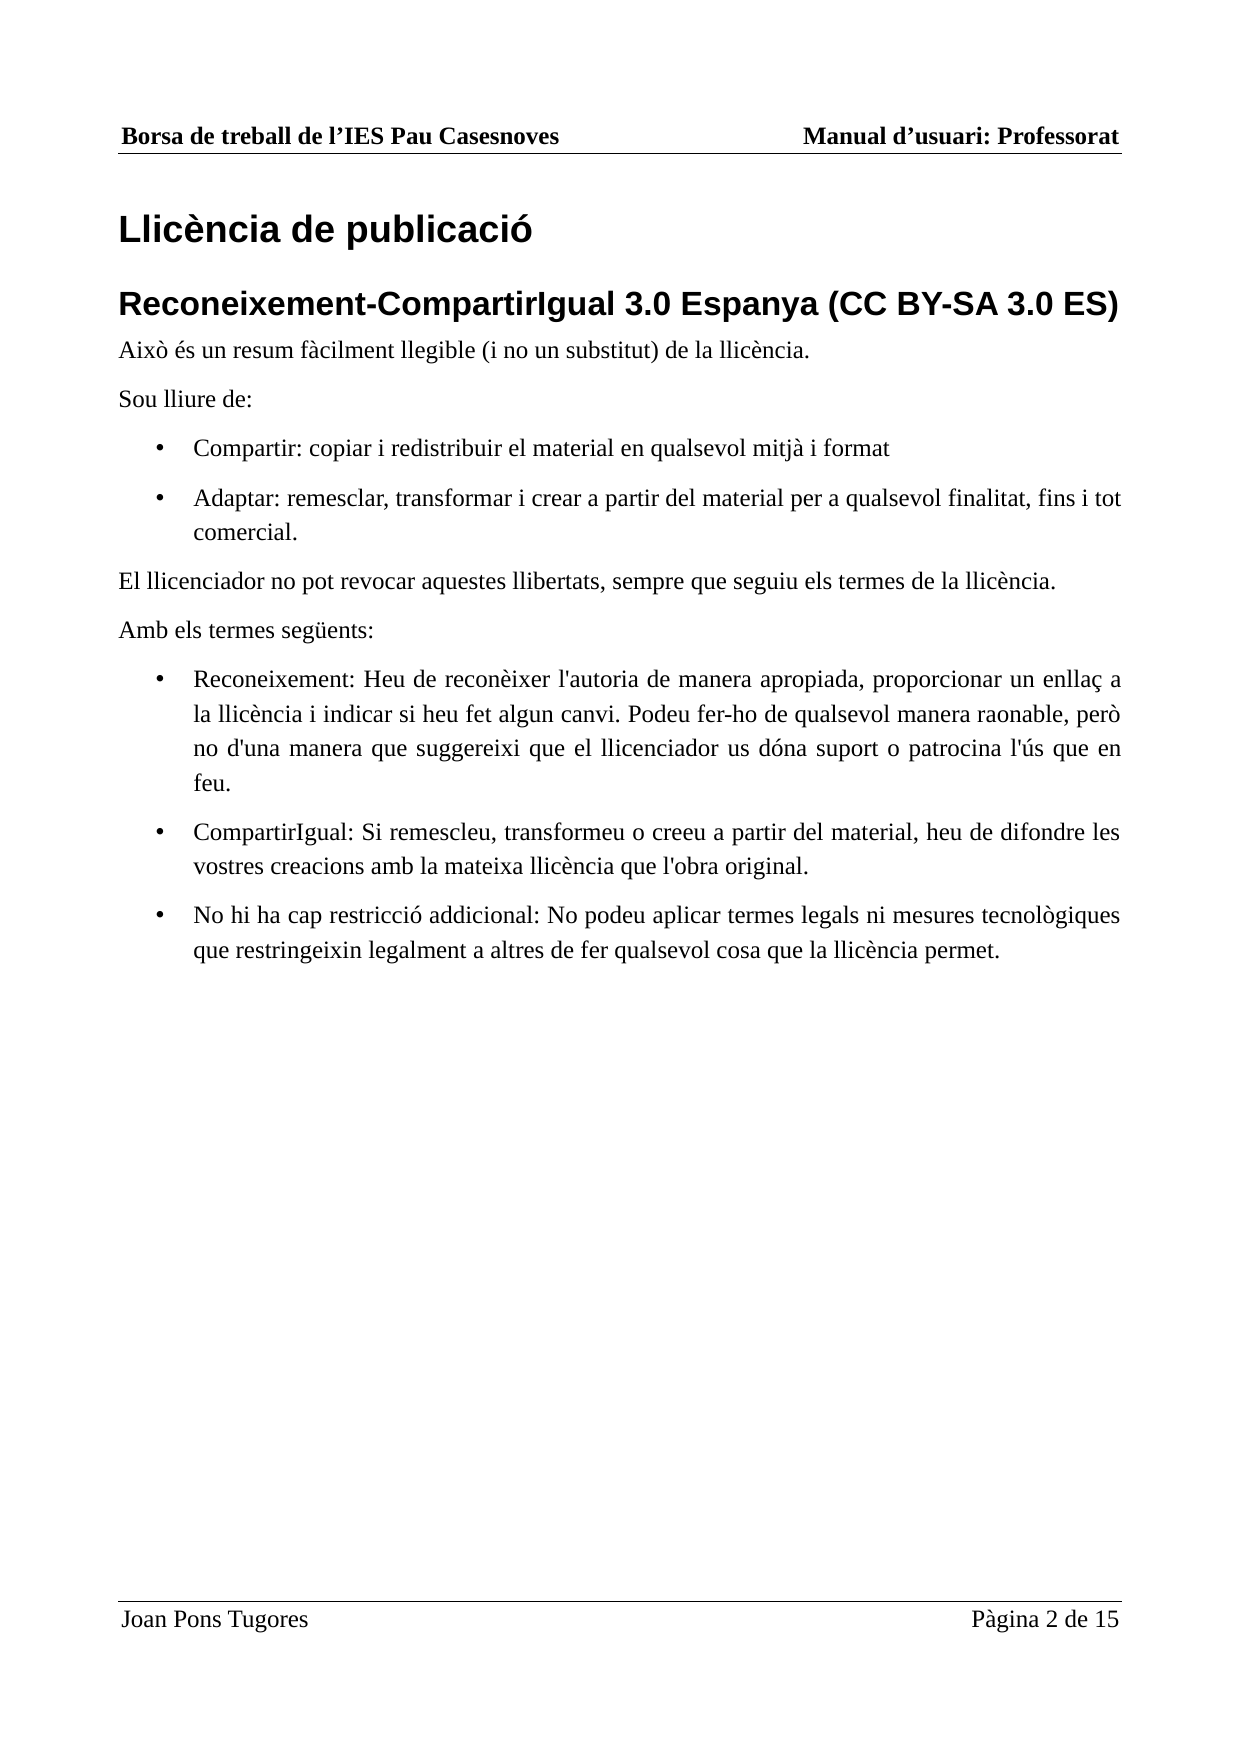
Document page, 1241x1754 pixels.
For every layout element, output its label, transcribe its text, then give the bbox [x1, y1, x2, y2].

list Compartir: copiar i redistribuir el material en qualsevol mitjà i format [156, 433, 1122, 462]
text El llicenciador no pot revocar aquestes llibertats, sempre que seguiu els termes de la llicència. [118, 566, 1122, 595]
text Això és un resum fàcilment llegible (i no un substitut) de la llicència. [118, 335, 1122, 364]
subtitle Llicència de publicació [118, 207, 1122, 251]
list Reconeixement: Heu de reconèixer l'autoria de manera apropiada, proporcionar un enllaç a la llicència i indicar si heu fet algun canvi. Podeu fer-ho de qualsevol manera raonable, però no d'una manera que suggereixi que el llicenciador us dóna suport o patrocina l'ús que en feu. [156, 664, 1122, 796]
text Sou lliure de: [118, 384, 1122, 413]
list No hi ha cap restricció addicional: No podeu aplicar termes legals ni mesures tecnològiques que restringeixin legalment a altres de fer qualsevol cosa que la llicència permet. [156, 900, 1122, 963]
list Adaptar: remesclar, transformar i crear a partir del material per a qualsevol finalitat, fins i tot comercial. [156, 483, 1122, 546]
list CompartirIgual: Si remescleu, transformeu o creeu a partir del material, heu de difondre les vostres creacions amb la mateixa llicència que l'obra original. [156, 817, 1122, 880]
text Amb els termes següents: [118, 615, 1122, 644]
subtitle Reconeixement-CompartirIgual 3.0 Espanya (CC BY-SA 3.0 ES) [118, 284, 1122, 323]
